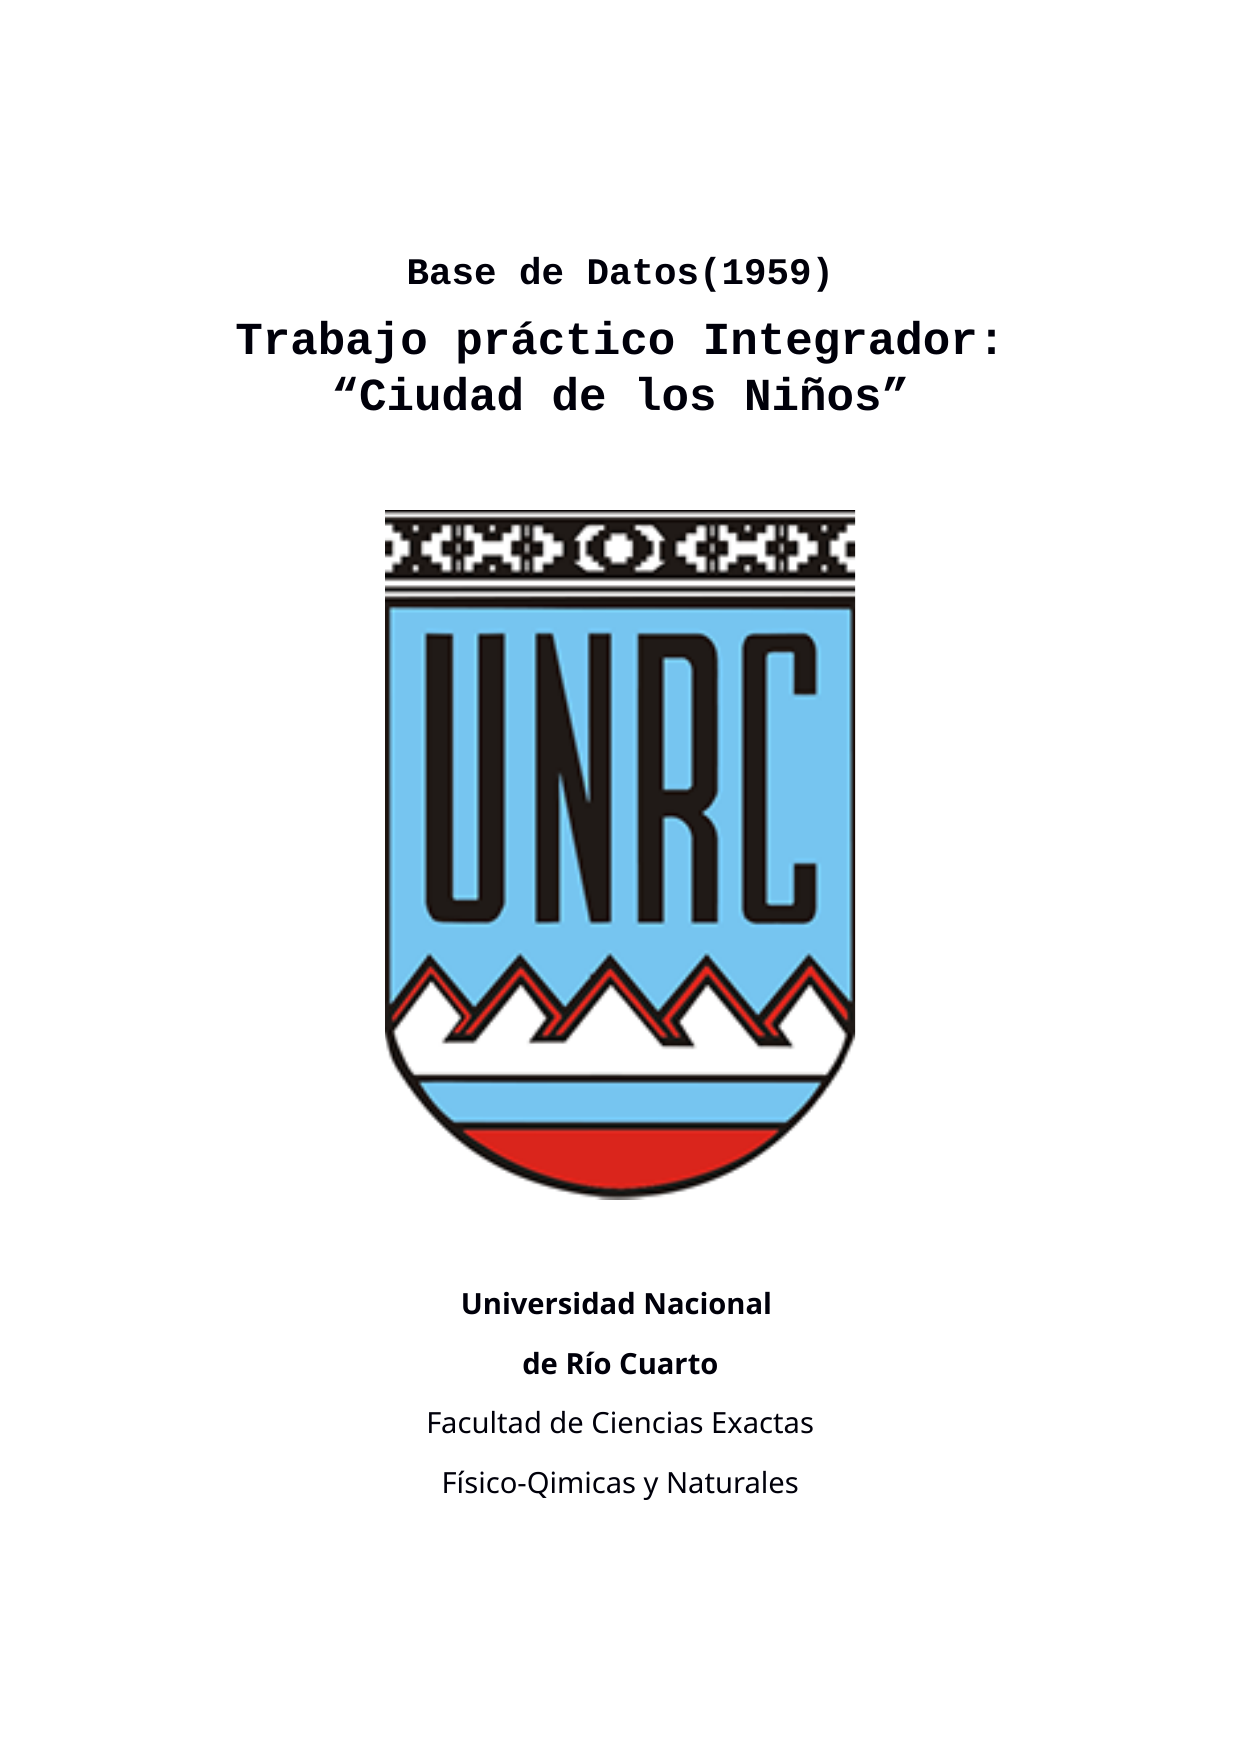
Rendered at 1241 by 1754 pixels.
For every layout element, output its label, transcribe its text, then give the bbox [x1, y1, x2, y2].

text Universidad Nacional [75, 1283, 1165, 1323]
picture [385, 510, 856, 1200]
text Facultad de Ciencias Exactas [75, 1402, 1165, 1442]
text Base de Datos(1959) [75, 253, 1165, 296]
text de Río Cuarto [75, 1343, 1165, 1383]
text Físico-Qimicas y Naturales [75, 1462, 1165, 1502]
text Trabajo práctico Integrador: “Ciudad de los Niños” [75, 316, 1165, 424]
